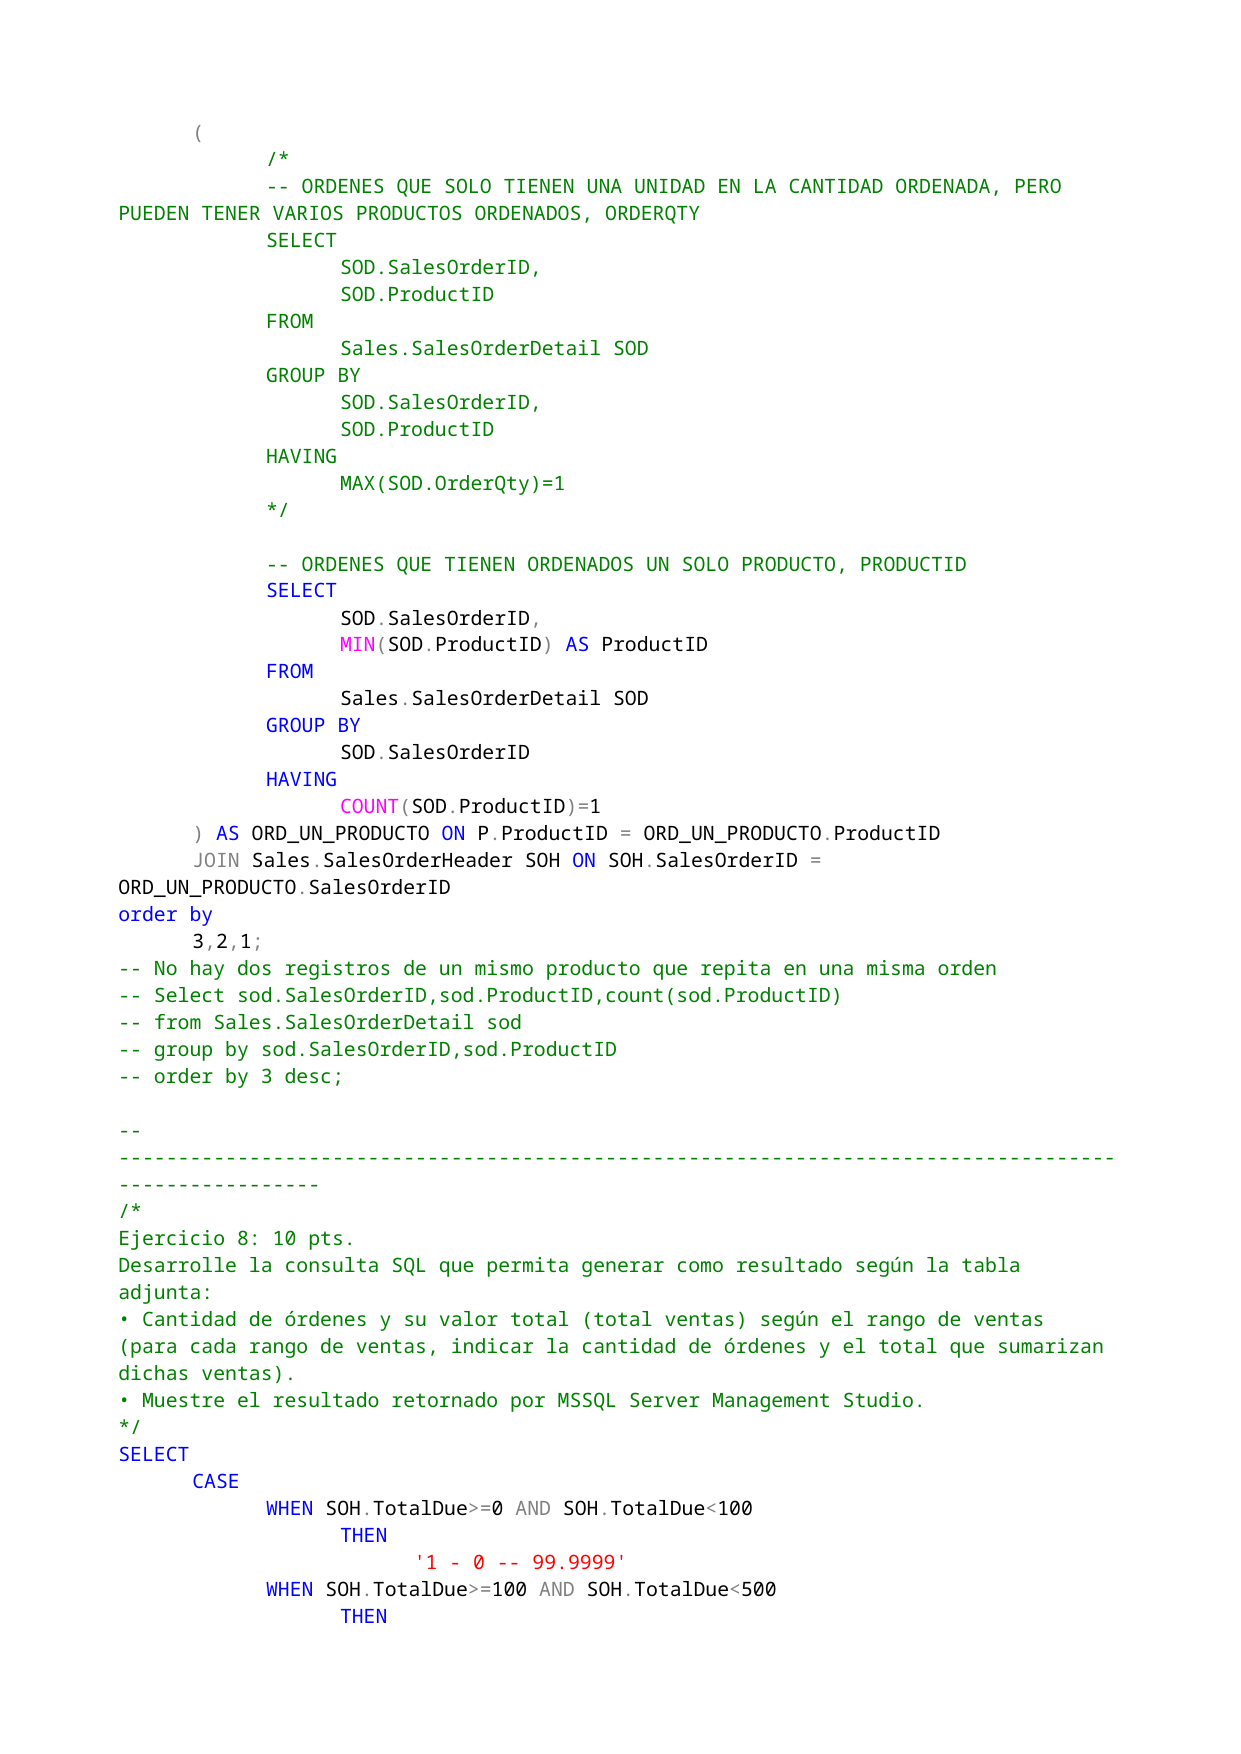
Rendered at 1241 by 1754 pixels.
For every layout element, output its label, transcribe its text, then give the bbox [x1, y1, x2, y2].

text */ [118, 1413, 1122, 1440]
text -- No hay dos registros de un mismo producto que repita en una misma orden [118, 954, 1122, 981]
text -- Select sod.SalesOrderID,sod.ProductID,count(sod.ProductID) [118, 981, 1122, 1008]
text -- order by 3 desc; [118, 1062, 1122, 1089]
text JOIN Sales.SalesOrderHeader SOH ON SOH.SalesOrderID = ORD_UN_PRODUCTO.SalesOrderID [118, 847, 1122, 901]
text Sales.SalesOrderDetail SOD [118, 334, 1122, 361]
text GROUP BY [118, 712, 1122, 739]
text CASE [118, 1467, 1122, 1494]
text */ [118, 496, 1122, 523]
text SOD.ProductID [118, 415, 1122, 442]
text WHEN SOH.TotalDue>=0 AND SOH.TotalDue<100 [118, 1494, 1122, 1521]
text MAX(SOD.OrderQty)=1 [118, 469, 1122, 496]
text HAVING [118, 766, 1122, 793]
text Sales.SalesOrderDetail SOD [118, 685, 1122, 712]
text order by [118, 901, 1122, 927]
text SOD.ProductID [118, 280, 1122, 307]
text -- group by sod.SalesOrderID,sod.ProductID [118, 1035, 1122, 1062]
text MIN(SOD.ProductID) AS ProductID [118, 631, 1122, 658]
text /* [118, 1197, 1122, 1224]
text ) AS ORD_UN_PRODUCTO ON P.ProductID = ORD_UN_PRODUCTO.ProductID [118, 819, 1122, 847]
text HAVING [118, 442, 1122, 469]
text FROM [118, 658, 1122, 685]
text -- ORDENES QUE TIENEN ORDENADOS UN SOLO PRODUCTO, PRODUCTID [118, 550, 1122, 577]
text COUNT(SOD.ProductID)=1 [118, 793, 1122, 819]
text 3,2,1; [118, 927, 1122, 954]
text -- ORDENES QUE SOLO TIENEN UNA UNIDAD EN LA CANTIDAD ORDENADA, PERO PUEDEN TENER VARIOS PRODUCTOS ORDENADOS, ORDERQTY [118, 172, 1122, 226]
text GROUP BY [118, 361, 1122, 388]
text Ejercicio 8: 10 pts. [118, 1224, 1122, 1251]
text SELECT [118, 1440, 1122, 1467]
text '1 - 0 -- 99.9999' [118, 1548, 1122, 1575]
text SOD.SalesOrderID, [118, 253, 1122, 280]
text • Muestre el resultado retornado por MSSQL Server Management Studio. [118, 1386, 1122, 1413]
text • Cantidad de órdenes y su valor total (total ventas) según el rango de ventas [118, 1305, 1122, 1332]
text FROM [118, 307, 1122, 334]
text SOD.SalesOrderID, [118, 388, 1122, 415]
text -- from Sales.SalesOrderDetail sod [118, 1008, 1122, 1035]
text (para cada rango de ventas, indicar la cantidad de órdenes y el total que sumarizan dichas ventas). [118, 1332, 1122, 1386]
text THEN [118, 1521, 1122, 1548]
text THEN [118, 1602, 1122, 1629]
text SOD.SalesOrderID [118, 739, 1122, 766]
text WHEN SOH.TotalDue>=100 AND SOH.TotalDue<500 [118, 1575, 1122, 1602]
text SELECT [118, 577, 1122, 604]
text SELECT [118, 226, 1122, 253]
text ( [118, 118, 1122, 145]
text SOD.SalesOrderID, [118, 604, 1122, 631]
text /* [118, 145, 1122, 172]
text Desarrolle la consulta SQL que permita generar como resultado según la tabla adjunta: [118, 1251, 1122, 1305]
text -- ----------------------------------------------------------------------------------------------------- [118, 1116, 1122, 1197]
